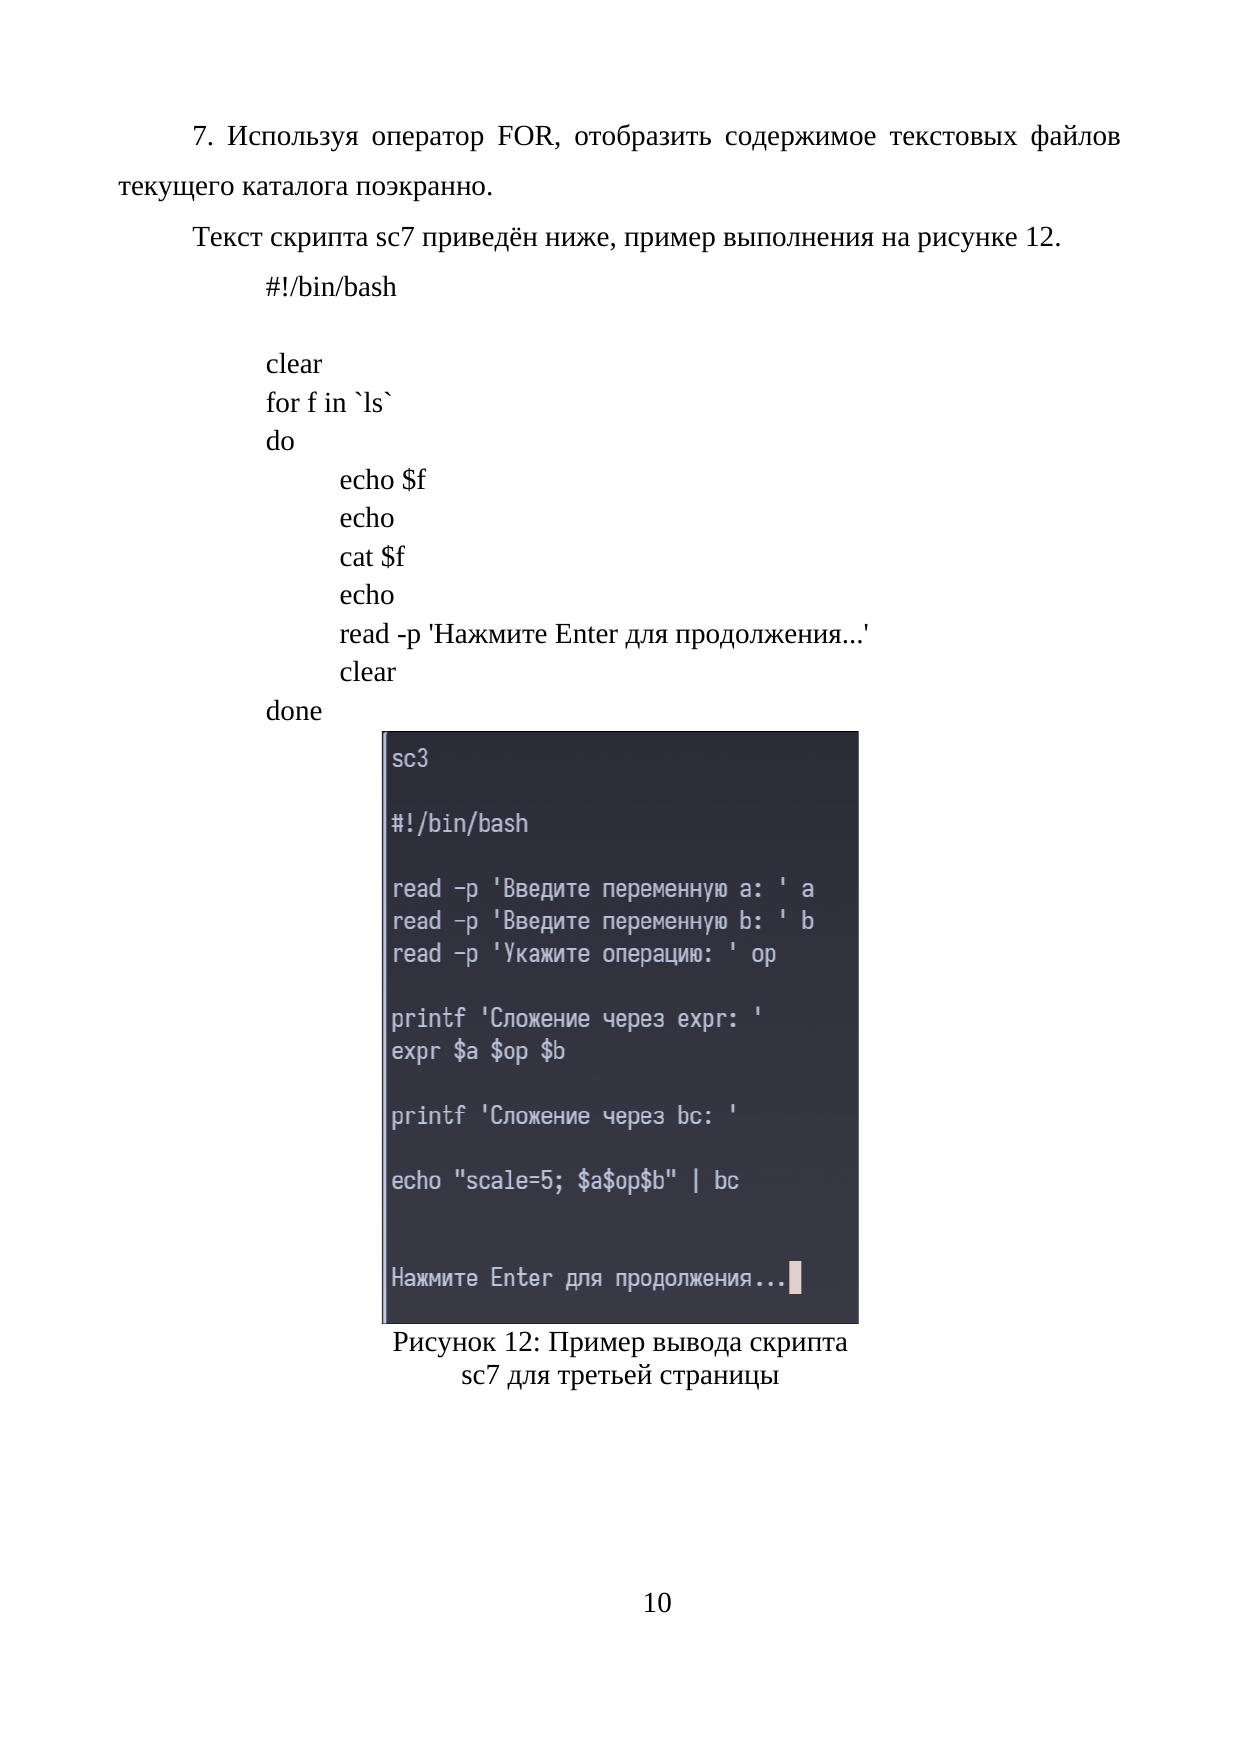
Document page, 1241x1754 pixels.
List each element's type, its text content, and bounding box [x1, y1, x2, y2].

text clear [118, 654, 1122, 688]
text cat $f [118, 539, 1122, 572]
text Рисунок 12: Пример вывода скрипта sc7 для третьей страницы [382, 1324, 858, 1391]
text #!/bin/bash [118, 269, 1122, 303]
text for f in `ls` [118, 385, 1122, 418]
text echo $f [118, 462, 1122, 495]
text read -p 'Нажмите Enter для продолжения...' [118, 616, 1122, 649]
text do [118, 423, 1122, 457]
text 7. Используя оператор FOR, отобразить содержимое текстовых файлов текущего каталога поэкранно. [118, 118, 1122, 202]
text done [118, 693, 1122, 727]
text echo [118, 500, 1122, 534]
picture [381, 731, 859, 1324]
text Текст скрипта sc7 приведён ниже, пример выполнения на рисунке 12. [118, 219, 1122, 252]
text echo [118, 577, 1122, 611]
text clear [118, 346, 1122, 380]
